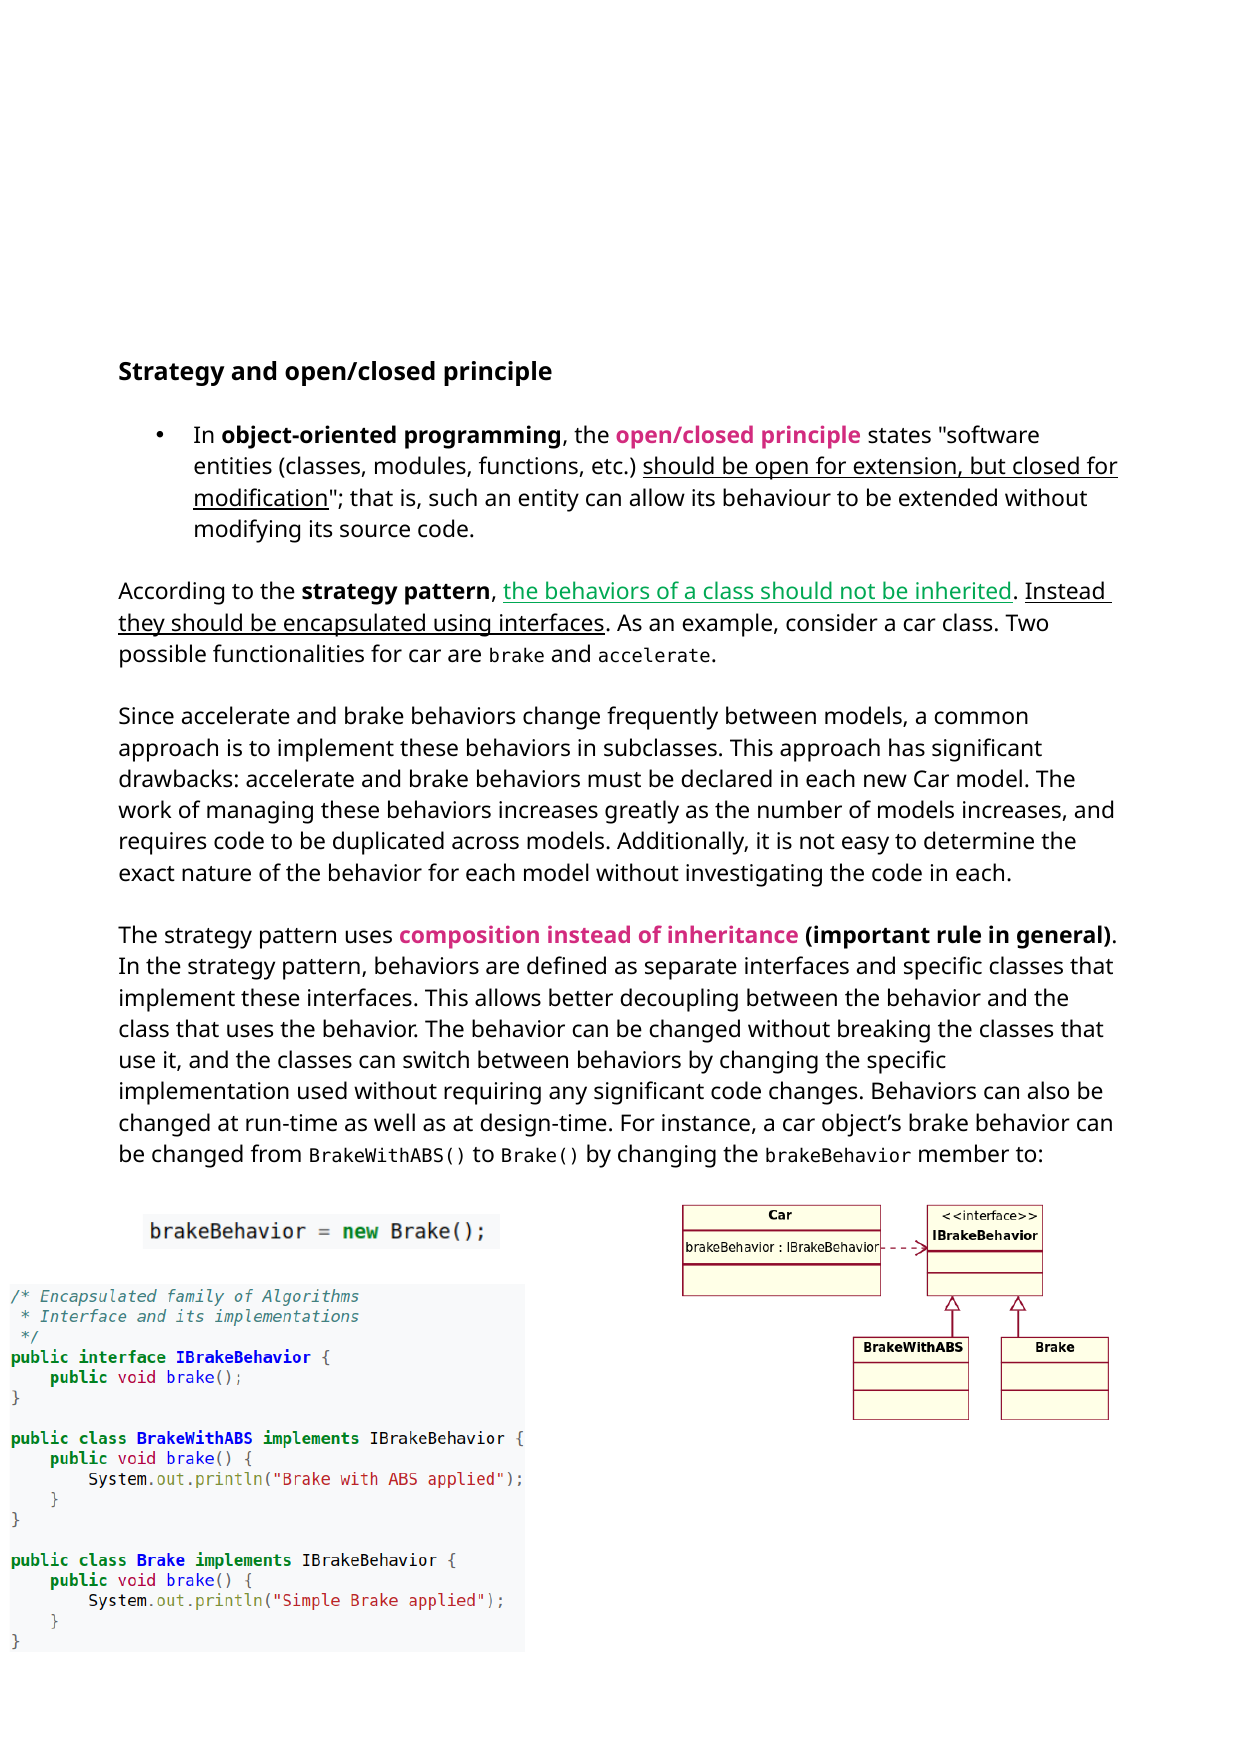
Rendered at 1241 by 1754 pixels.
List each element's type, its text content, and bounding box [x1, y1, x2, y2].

text According to the strategy pattern, the behaviors of a class should not be inherited. Instead they should be encapsulated using interfaces. As an example, consider a car class. Two possible functionalities for car are brake and accelerate. [118, 575, 1122, 669]
text The strategy pattern uses composition instead of inheritance (important rule in general). In the strategy pattern, behaviors are defined as separate interfaces and specific classes that implement these interfaces. This allows better decoupling between the behavior and the class that uses the behavior. The behavior can be changed without breaking the classes that use it, and the classes can switch between behaviors by changing the specific implementation used without requiring any significant code changes. Behaviors can also be changed at run-time as well as at design-time. For instance, a car object’s brake behavior can be changed from BrakeWithABS() to Brake() by changing the brakeBehavior member to: [118, 919, 1122, 1169]
picture [9, 1284, 525, 1652]
picture [142, 1214, 500, 1249]
picture [676, 1201, 1112, 1424]
text Strategy and open/closed principle [118, 354, 1122, 388]
list In object-oriented programming, the open/closed principle states "software entities (classes, modules, functions, etc.) should be open for extension, but closed for modification"; that is, such an entity can allow its behaviour to be extended without modifying its source code. [156, 419, 1122, 544]
text Since accelerate and brake behaviors change frequently between models, a common approach is to implement these behaviors in subclasses. This approach has significant drawbacks: accelerate and brake behaviors must be declared in each new Car model. The work of managing these behaviors increases greatly as the number of models increases, and requires code to be duplicated across models. Additionally, it is not easy to determine the exact nature of the behavior for each model without investigating the code in each. [118, 700, 1122, 888]
